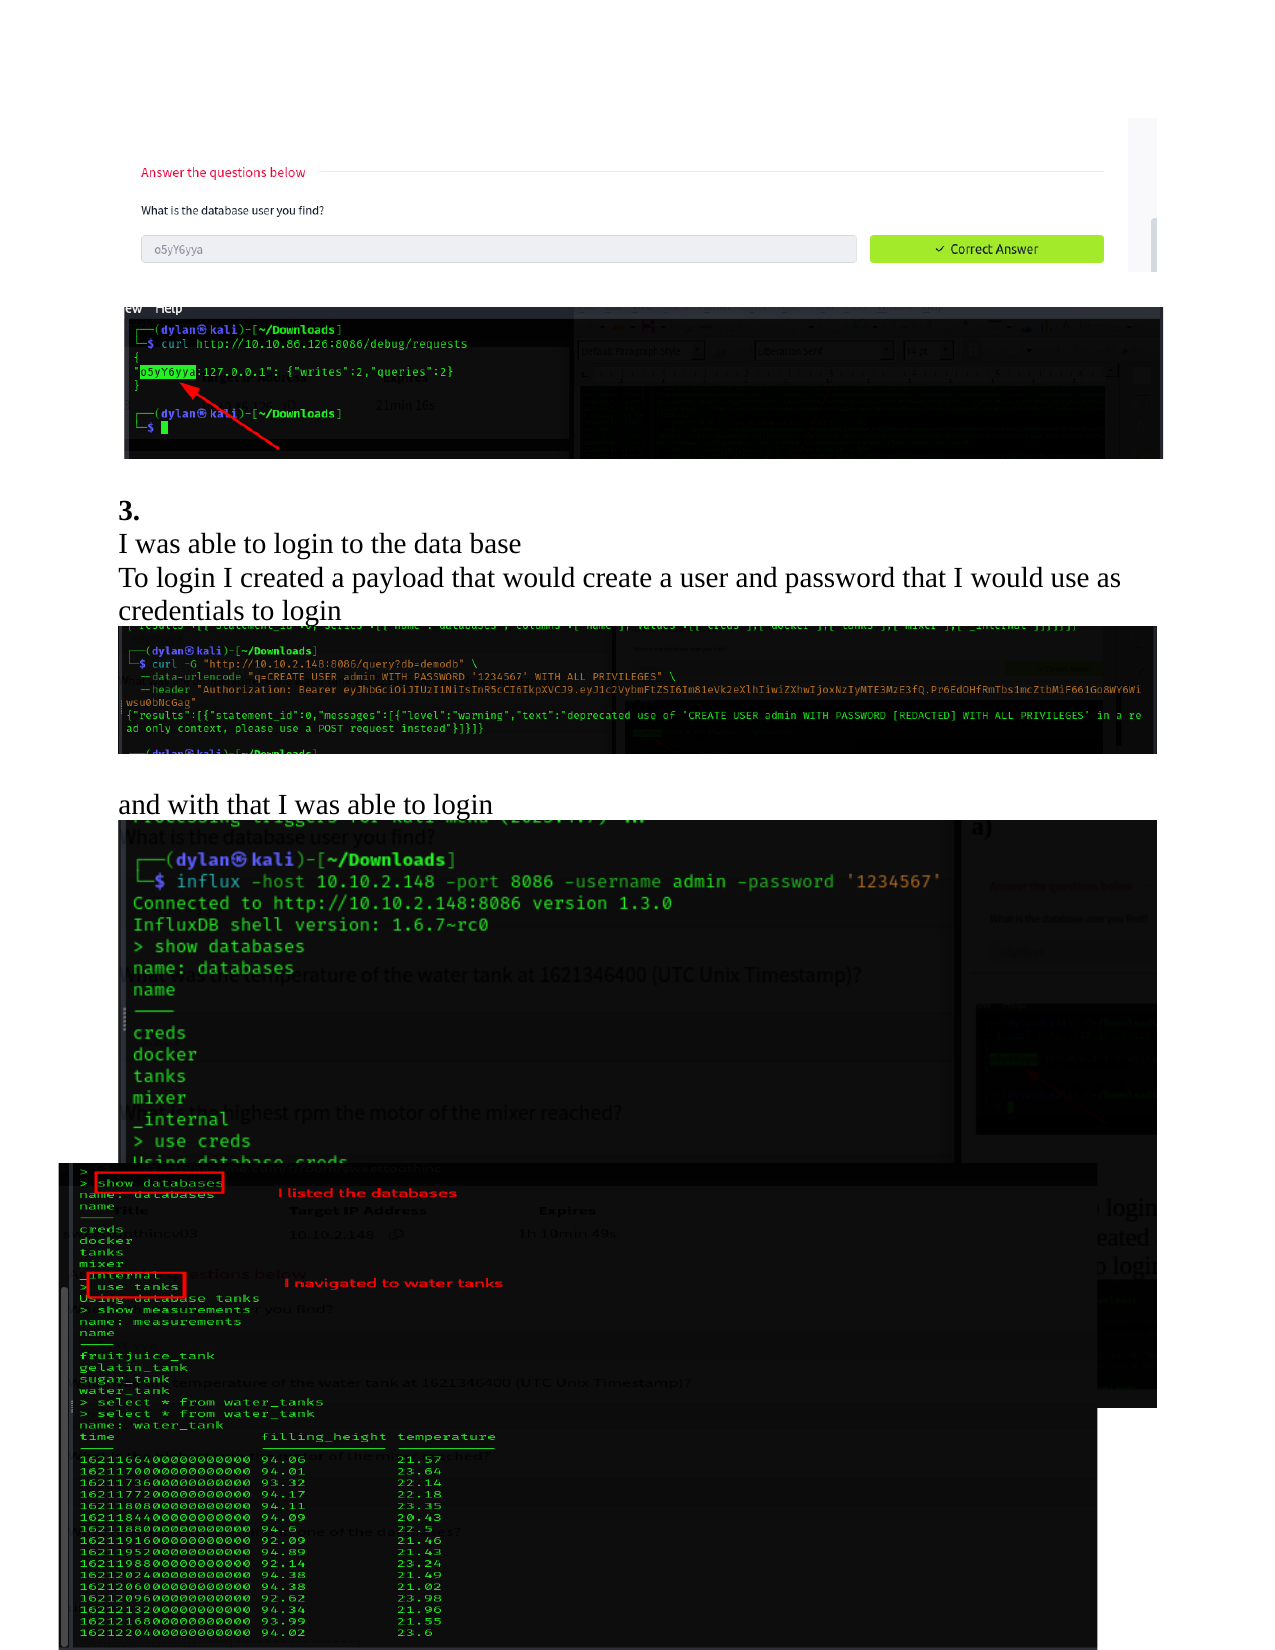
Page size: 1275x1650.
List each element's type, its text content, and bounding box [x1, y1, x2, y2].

picture [124, 307, 1164, 459]
picture [58, 820, 1157, 1650]
text I was able to login to the data base [118, 526, 1157, 560]
text and with that I was able to login [118, 787, 1157, 820]
picture [118, 626, 1157, 754]
text 3. [118, 493, 1157, 526]
text To login I created a payload that would create a user and password that I would use as credentials to login [118, 560, 1157, 626]
picture [118, 118, 1157, 272]
